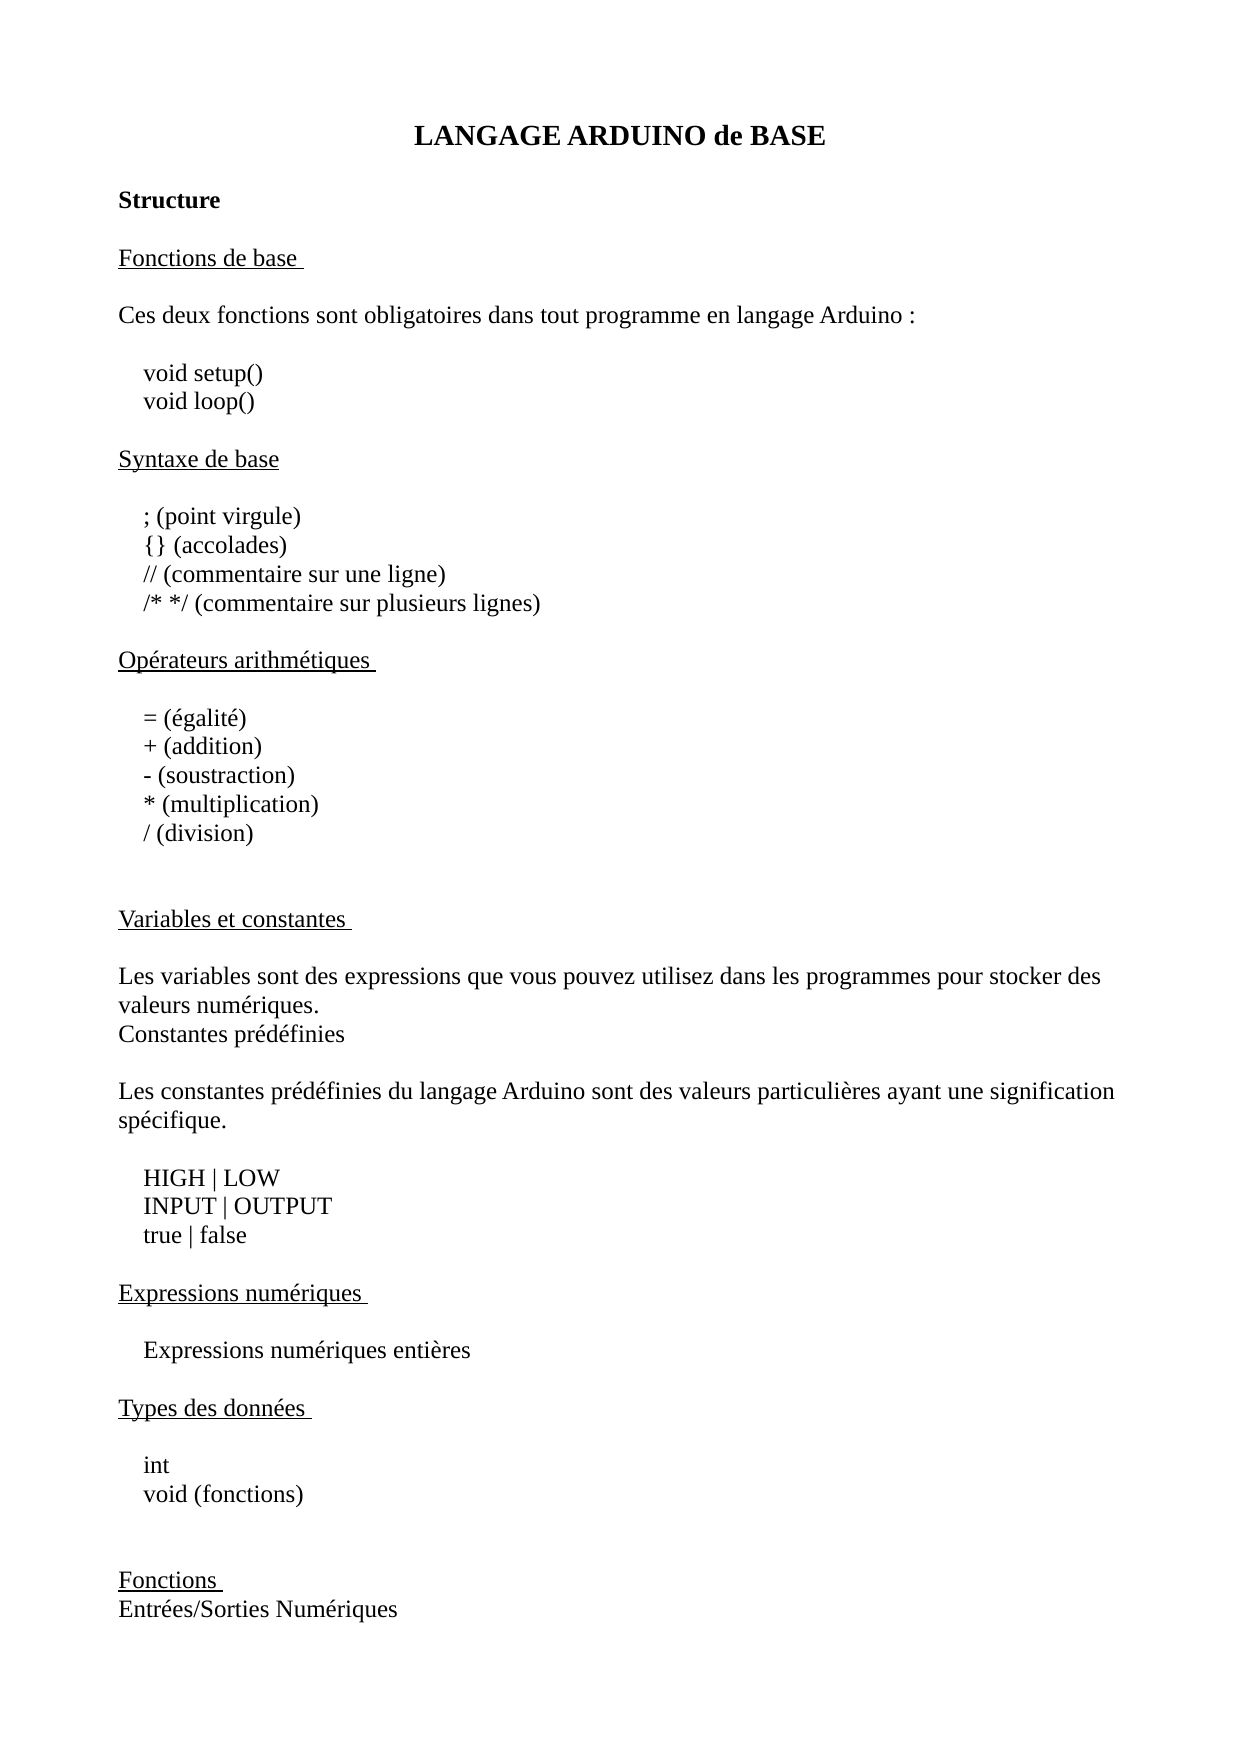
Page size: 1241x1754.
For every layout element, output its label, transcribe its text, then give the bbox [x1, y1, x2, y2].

text /* */ (commentaire sur plusieurs lignes) [118, 588, 1122, 616]
text Ces deux fonctions sont obligatoires dans tout programme en langage Arduino : [118, 300, 1122, 329]
text true | false [118, 1220, 1122, 1249]
text HIGH | LOW [118, 1163, 1122, 1191]
text {} (accolades) [118, 530, 1122, 559]
text = (égalité) [118, 703, 1122, 731]
text // (commentaire sur une ligne) [118, 559, 1122, 588]
text INPUT | OUTPUT [118, 1191, 1122, 1220]
text / (division) [118, 818, 1122, 846]
text void setup() [118, 358, 1122, 386]
text LANGAGE ARDUINO de BASE [118, 118, 1122, 152]
text Constantes prédéfinies [118, 1019, 1122, 1048]
text Entrées/Sorties Numériques [118, 1594, 1122, 1623]
text ; (point virgule) [118, 501, 1122, 530]
text void loop() [118, 386, 1122, 415]
text - (soustraction) [118, 760, 1122, 789]
text Fonctions [118, 1565, 1122, 1594]
text Les constantes prédéfinies du langage Arduino sont des valeurs particulières ayant une signification spécifique. [118, 1076, 1122, 1134]
text int [118, 1450, 1122, 1479]
text Syntaxe de base [118, 444, 1122, 473]
text Expressions numériques [118, 1278, 1122, 1306]
text Structure [118, 185, 1122, 214]
text * (multiplication) [118, 789, 1122, 818]
text Expressions numériques entières [118, 1335, 1122, 1364]
text + (addition) [118, 731, 1122, 760]
text Variables et constantes [118, 904, 1122, 933]
text Fonctions de base [118, 243, 1122, 271]
text Opérateurs arithmétiques [118, 645, 1122, 674]
text Types des données [118, 1393, 1122, 1421]
text void (fonctions) [118, 1479, 1122, 1508]
text Les variables sont des expressions que vous pouvez utilisez dans les programmes pour stocker des valeurs numériques. [118, 961, 1122, 1019]
